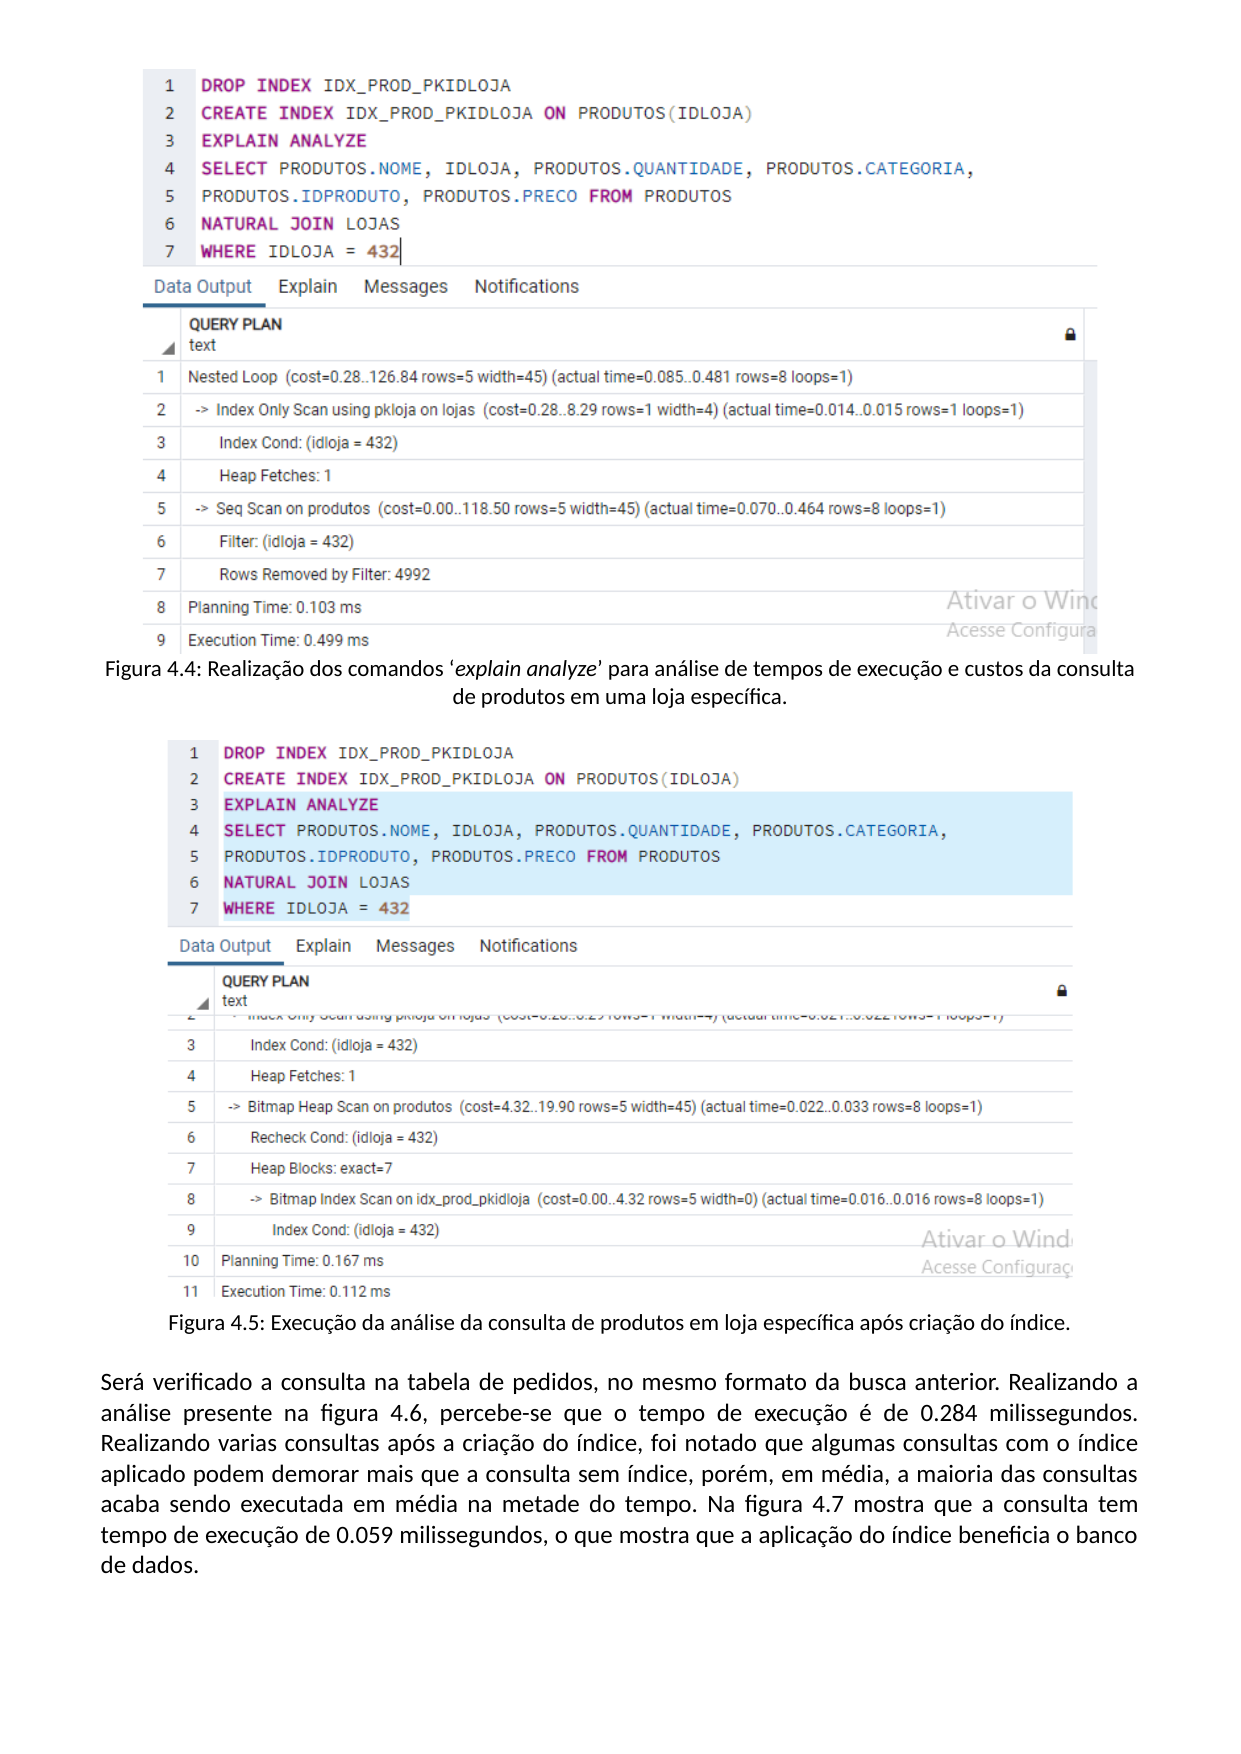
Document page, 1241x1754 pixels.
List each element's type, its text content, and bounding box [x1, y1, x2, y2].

text Será verificado a consulta na tabela de pedidos, no mesmo formato da busca anterior. Realizando a análise presente na figura 4.6, percebe-se que o tempo de execução é de 0.284 milissegundos. Realizando varias consultas após a criação do índice, foi notado que algumas consultas com o índice aplicado podem demorar mais que a consulta sem índice, porém, em média, a maioria das consultas acaba sendo executada em média na metade do tempo. Na figura 4.7 mostra que a consulta tem tempo de execução de 0.059 milissegundos, o que mostra que a aplicação do índice beneficia o banco de dados. [100, 1366, 1140, 1580]
text Figura 4.4: Realização dos comandos ‘explain analyze’ para análise de tempos de execução e custos da consulta de produtos em uma loja específica. [100, 654, 1140, 710]
text Figura 4.5: Execução da análise da consulta de produtos em loja específica após criação do índice. [100, 1308, 1140, 1336]
